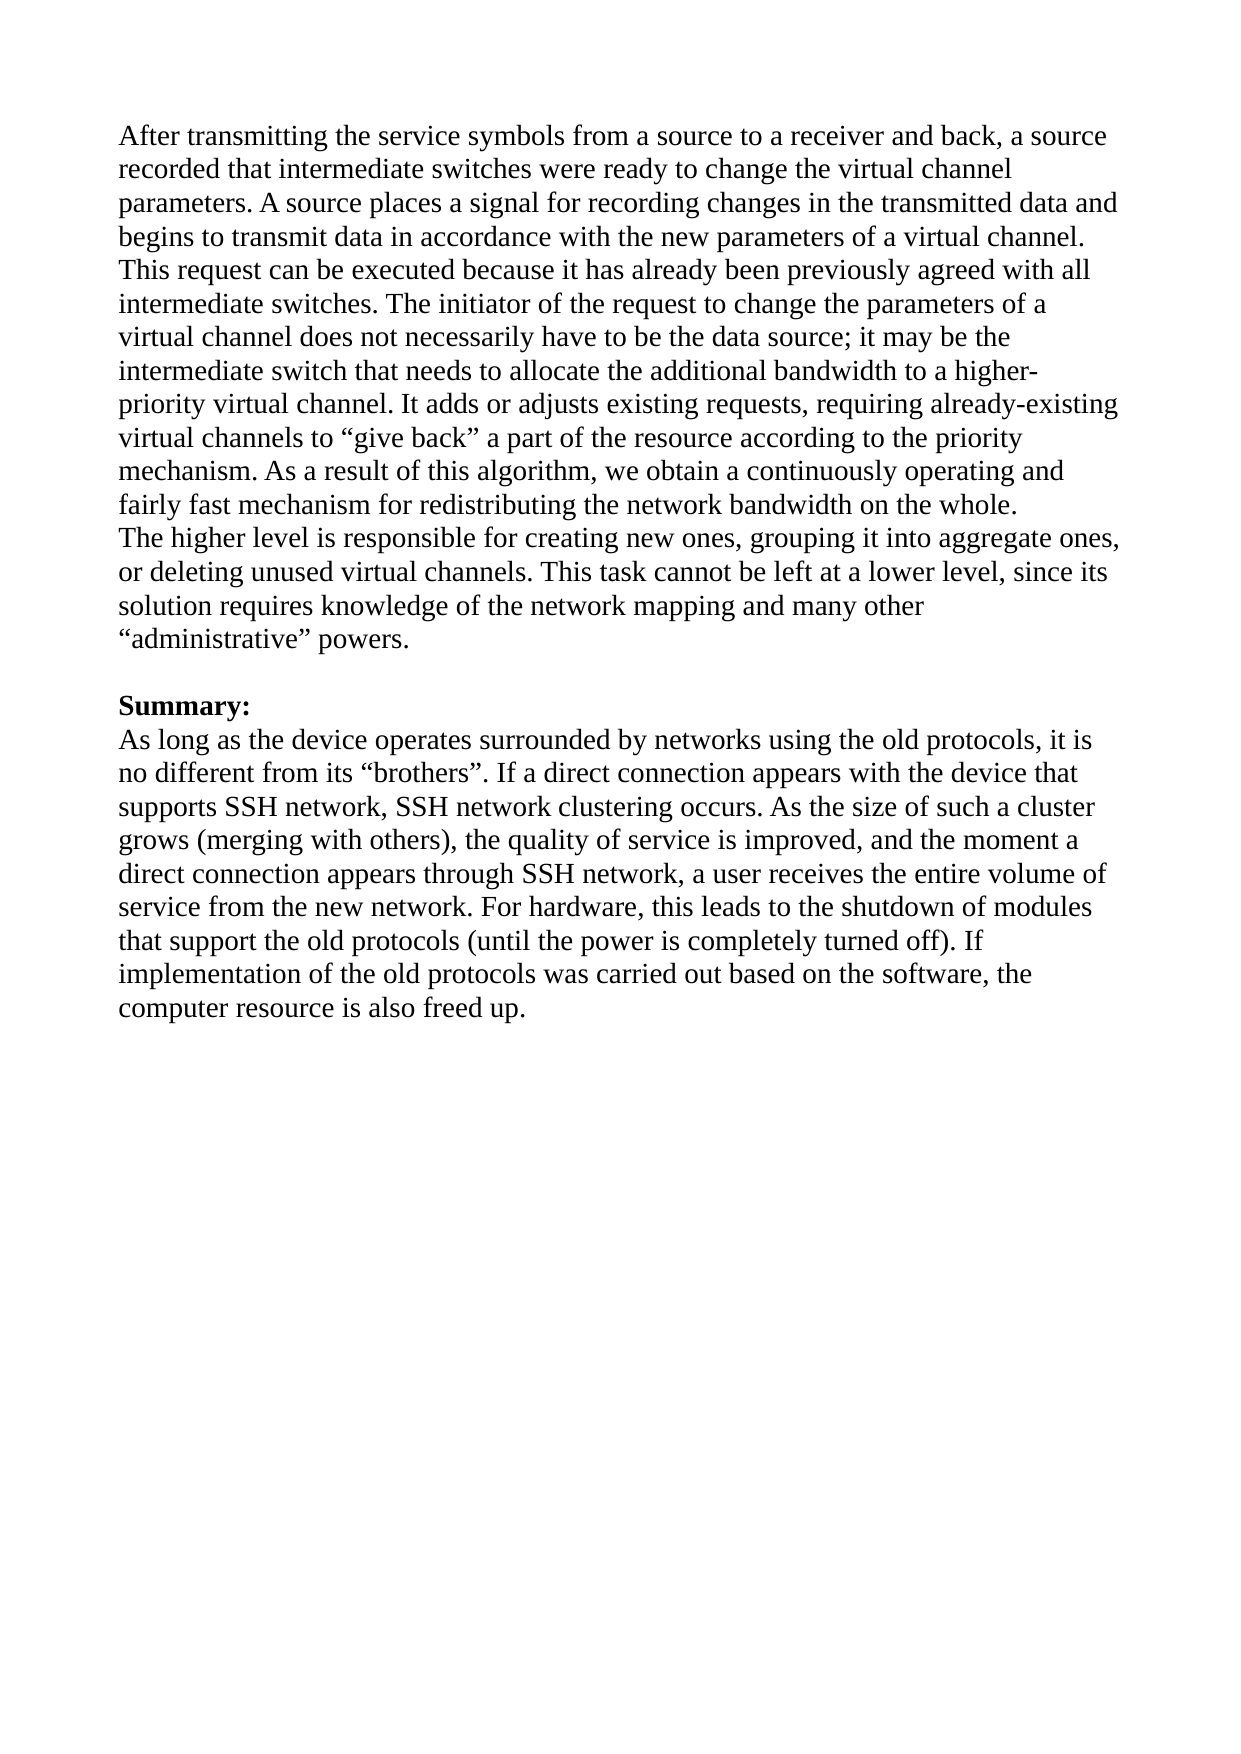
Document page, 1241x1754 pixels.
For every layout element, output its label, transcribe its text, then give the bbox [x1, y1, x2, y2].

text As long as the device operates surrounded by networks using the old protocols, it is no different from its “brothers”. If a direct connection appears with the device that supports SSH network, SSH network clustering occurs. As the size of such a cluster grows (merging with others), the quality of service is improved, and the moment a direct connection appears through SSH network, a user receives the entire volume of service from the new network. For hardware, this leads to the shutdown of modules that support the old protocols (until the power is completely turned off). If implementation of the old protocols was carried out based on the software, the computer resource is also freed up. [118, 722, 1122, 1024]
text The higher level is responsible for creating new ones, grouping it into aggregate ones, or deleting unused virtual channels. This task cannot be left at a lower level, since its solution requires knowledge of the network mapping and many other “administrative” powers. [118, 521, 1122, 655]
text After transmitting the service symbols from a source to a receiver and back, a source recorded that intermediate switches were ready to change the virtual channel parameters. A source places a signal for recording changes in the transmitted data and begins to transmit data in accordance with the new parameters of a virtual channel. This request can be executed because it has already been previously agreed with all intermediate switches. The initiator of the request to change the parameters of a virtual channel does not necessarily have to be the data source; it may be the intermediate switch that needs to allocate the additional bandwidth to a higher-priority virtual channel. It adds or adjusts existing requests, requiring already-existing virtual channels to “give back” a part of the resource according to the priority mechanism. As a result of this algorithm, we obtain a continuously operating and fairly fast mechanism for redistributing the network bandwidth on the whole. [118, 118, 1122, 521]
text Summary: [118, 688, 1122, 722]
